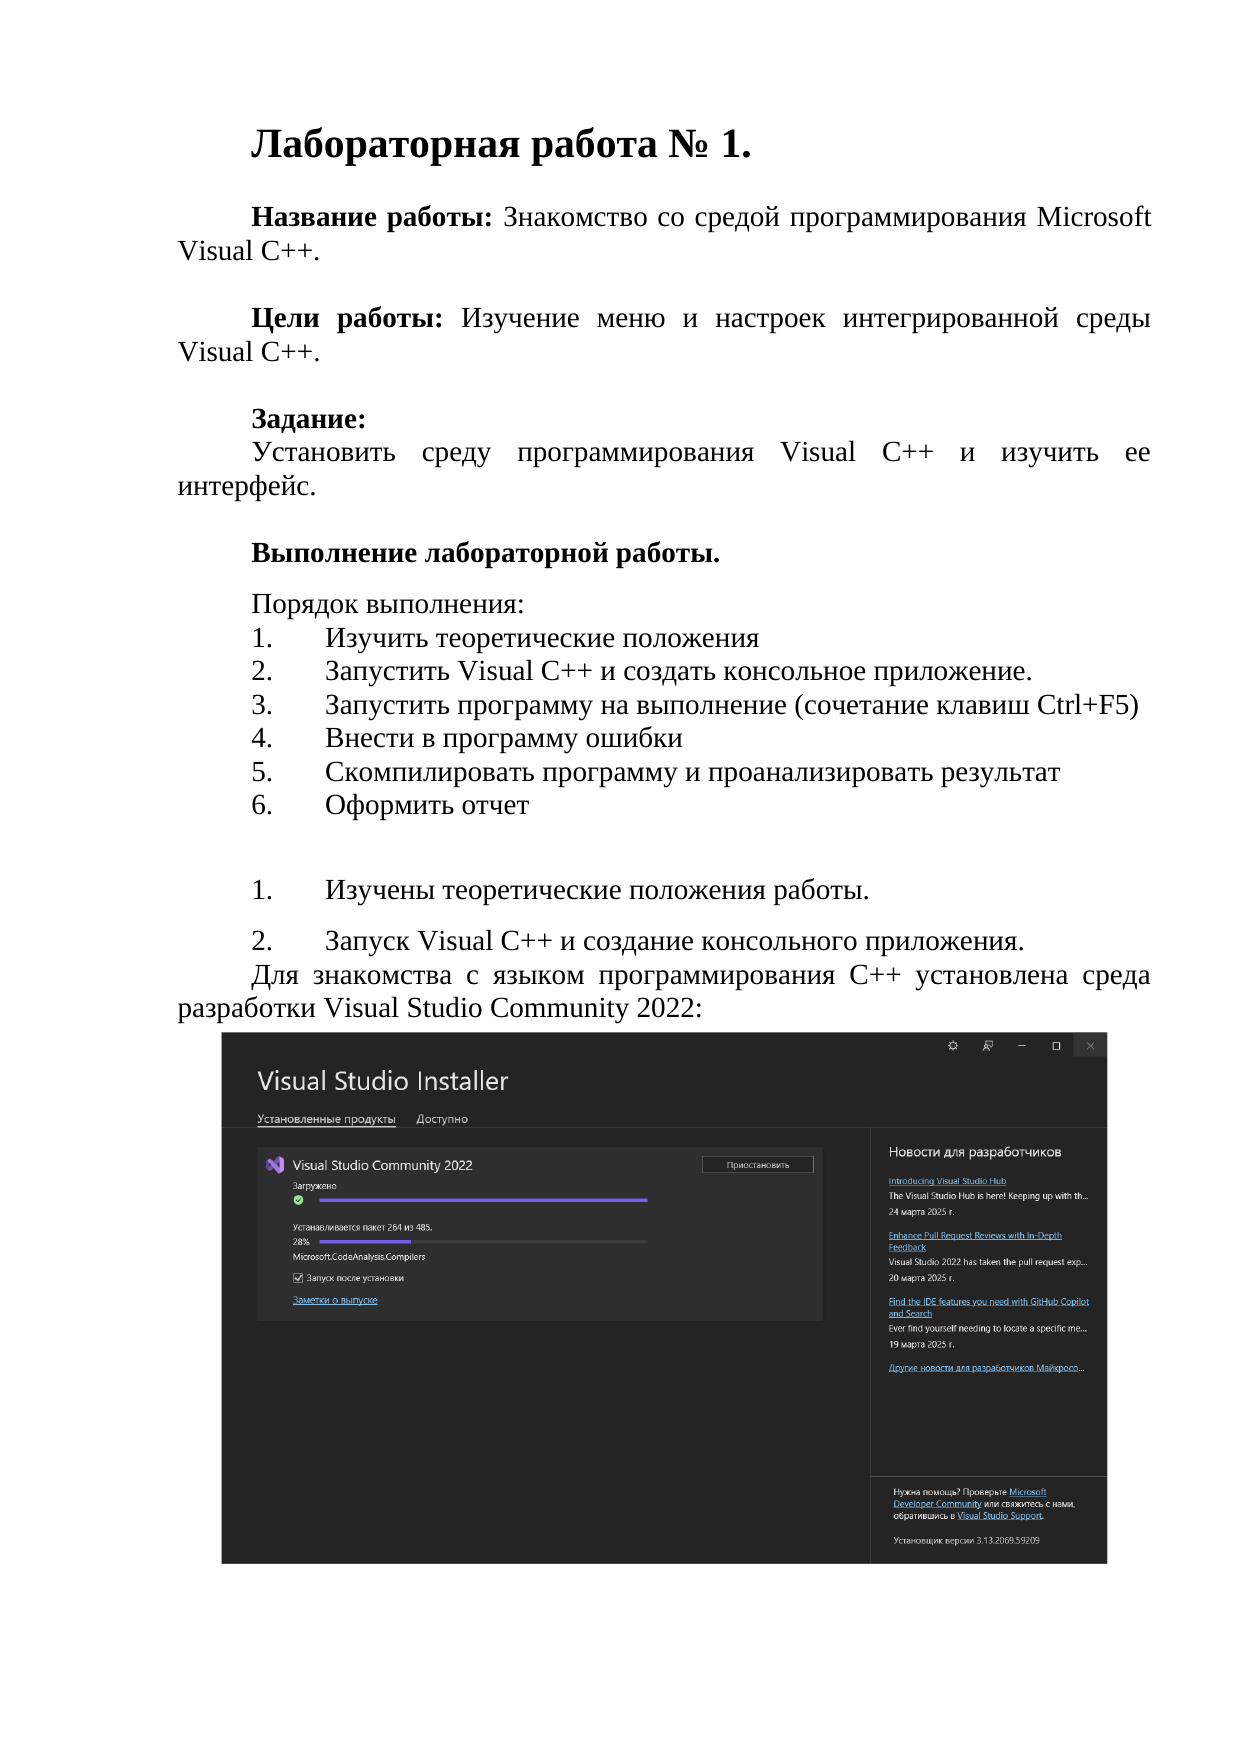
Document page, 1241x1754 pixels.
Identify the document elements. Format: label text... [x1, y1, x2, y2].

list Запустить Visual C++ и создать консольное приложение. [177, 653, 1152, 687]
text Задание: [177, 401, 1152, 434]
list Изучить теоретические положения [177, 620, 1152, 653]
list Скомпилировать программу и проанализировать результат [177, 754, 1152, 787]
text Лабораторная работа № 1. [177, 118, 1152, 166]
list Запустить программу на выполнение (сочетание клавиш Ctrl+F5) [177, 687, 1152, 720]
list Изучены теоретические положения работы. [177, 872, 1152, 906]
list Оформить отчет [177, 787, 1152, 821]
text Установить среду программирования Visual C++ и изучить ее интерфейс. [177, 434, 1152, 501]
text Порядок выполнения: [177, 586, 1152, 620]
picture [221, 1032, 1108, 1564]
text Выполнение лабораторной работы. [177, 535, 1152, 568]
text Название работы: Знакомство со средой программирования Microsoft Visual C++. [177, 199, 1152, 267]
list Внести в программу ошибки [177, 720, 1152, 754]
list Запуск Visual C++ и создание консольного приложения. [177, 923, 1152, 957]
text Цели работы: Изучение меню и настроек интегрированной среды Visual C++. [177, 300, 1152, 367]
text Для знакомства с языком программирования C++ установлена среда разработки Visual Studio Community 2022: [177, 957, 1152, 1024]
